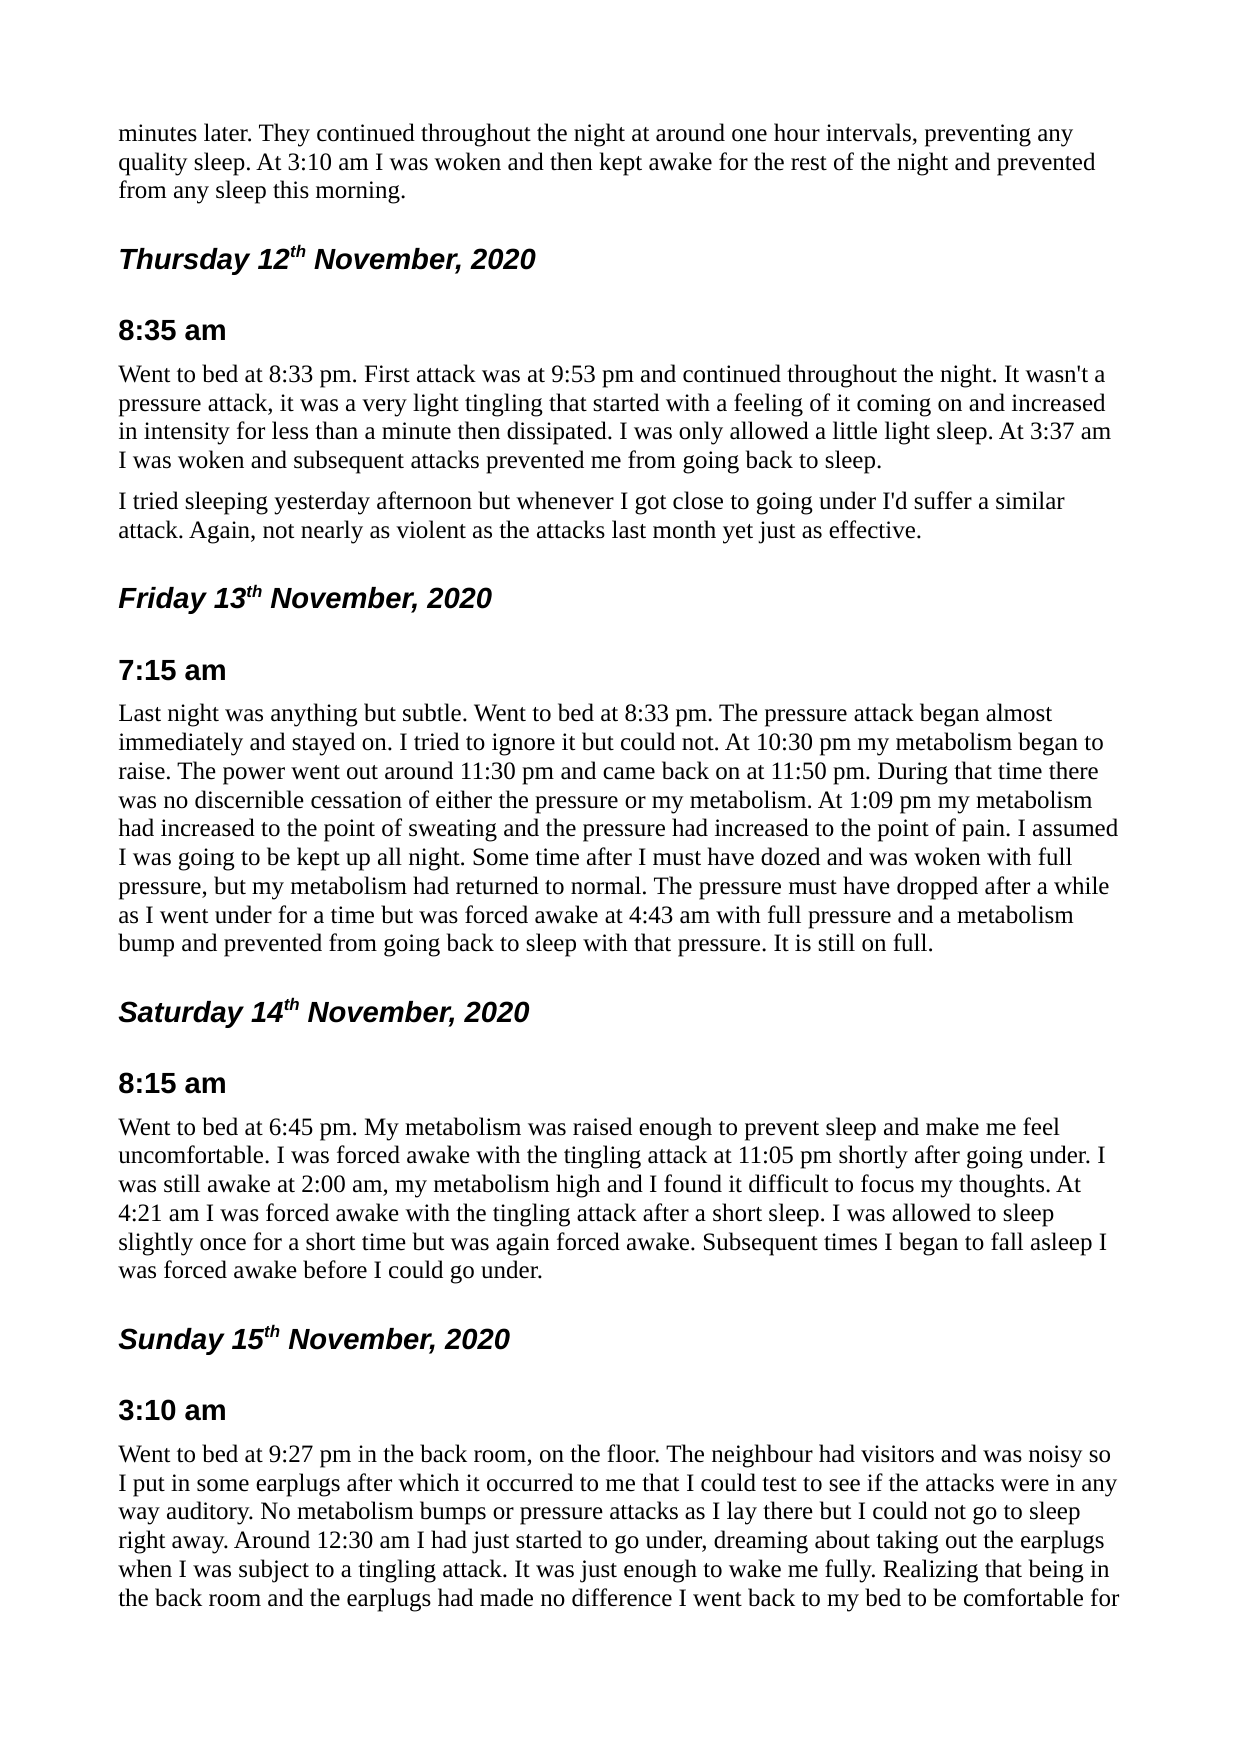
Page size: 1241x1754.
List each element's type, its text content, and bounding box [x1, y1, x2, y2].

subtitle Sunday 15th November, 2020 [118, 1322, 1122, 1355]
text I tried sleeping yesterday afternoon but whenever I got close to going under I'd suffer a similar attack. Again, not nearly as violent as the attacks last month yet just as effective. [118, 486, 1122, 544]
text Went to bed at 6:45 pm. My metabolism was raised enough to prevent sleep and make me feel uncomfortable. I was forced awake with the tingling attack at 11:05 pm shortly after going under. I was still awake at 2:00 am, my metabolism high and I found it difficult to focus my thoughts. At 4:21 am I was forced awake with the tingling attack after a short sleep. I was allowed to sleep slightly once for a short time but was again forced awake. Subsequent times I began to fall asleep I was forced awake before I could go under. [118, 1112, 1122, 1284]
subtitle 8:15 am [118, 1066, 1122, 1099]
text Last night was anything but subtle. Went to bed at 8:33 pm. The pressure attack began almost immediately and stayed on. I tried to ignore it but could not. At 10:30 pm my metabolism began to raise. The power went out around 11:30 pm and came back on at 11:50 pm. During that time there was no discernible cessation of either the pressure or my metabolism. At 1:09 pm my metabolism had increased to the point of sweating and the pressure had increased to the point of pain. I assumed I was going to be kept up all night. Some time after I must have dozed and was woken with full pressure, but my metabolism had returned to normal. The pressure must have dropped after a while as I went under for a time but was forced awake at 4:43 am with full pressure and a metabolism bump and prevented from going back to sleep with that pressure. It is still on full. [118, 698, 1122, 957]
subtitle 3:10 am [118, 1393, 1122, 1426]
subtitle Saturday 14th November, 2020 [118, 995, 1122, 1028]
subtitle 7:15 am [118, 652, 1122, 686]
text minutes later. They continued throughout the night at around one hour intervals, preventing any quality sleep. At 3:10 am I was woken and then kept awake for the rest of the night and prevented from any sleep this morning. [118, 118, 1122, 204]
text Went to bed at 9:27 pm in the back room, on the floor. The neighbour had visitors and was noisy so I put in some earplugs after which it occurred to me that I could test to see if the attacks were in any way auditory. No metabolism bumps or pressure attacks as I lay there but I could not go to sleep right away. Around 12:30 am I had just started to go under, dreaming about taking out the earplugs when I was subject to a tingling attack. It was just enough to wake me fully. Realizing that being in the back room and the earplugs had made no difference I went back to my bed to be comfortable for [118, 1439, 1122, 1611]
subtitle Friday 13th November, 2020 [118, 581, 1122, 615]
text Went to bed at 8:33 pm. First attack was at 9:53 pm and continued throughout the night. It wasn't a pressure attack, it was a very light tingling that started with a feeling of it coming on and increased in intensity for less than a minute then dissipated. I was only allowed a little light sleep. At 3:37 am I was woken and subsequent attacks prevented me from going back to sleep. [118, 359, 1122, 474]
subtitle Thursday 12th November, 2020 [118, 242, 1122, 275]
subtitle 8:35 am [118, 313, 1122, 346]
